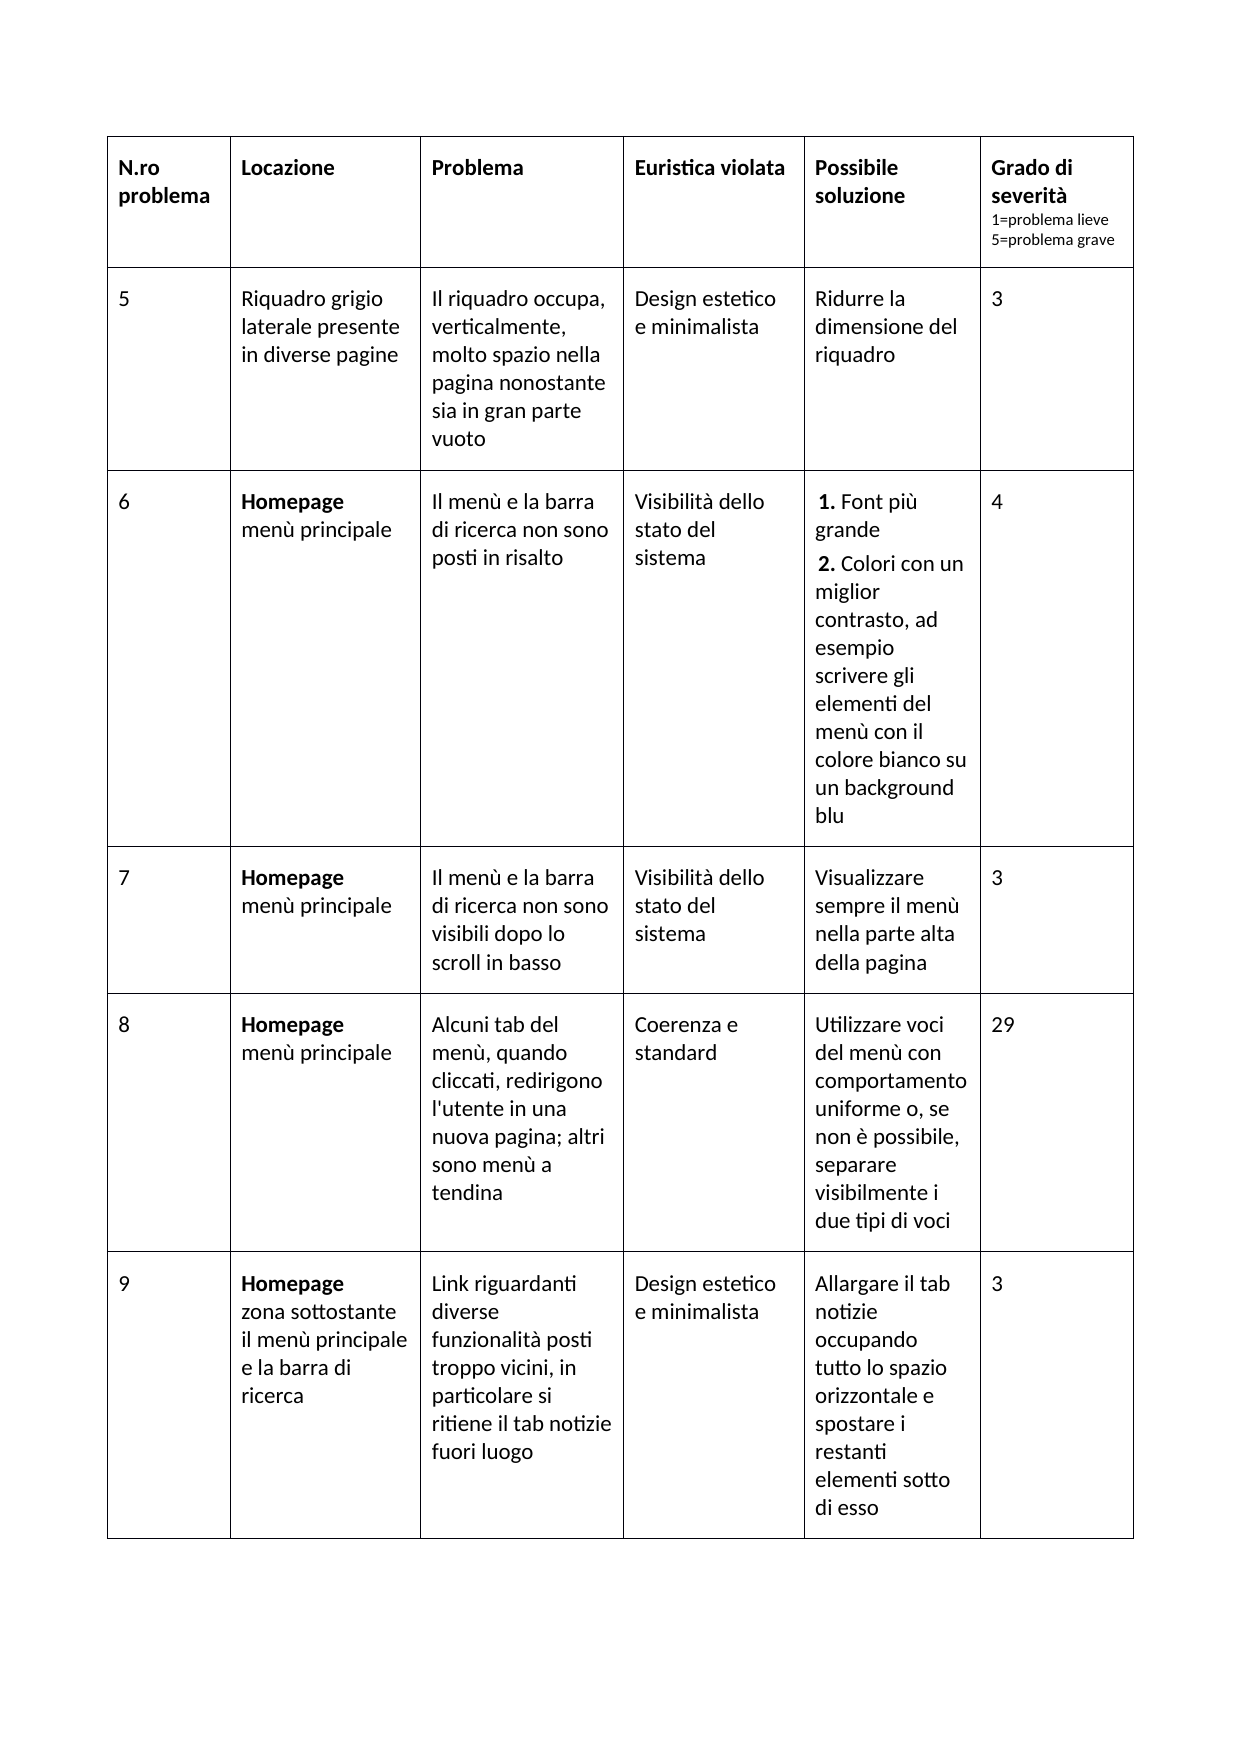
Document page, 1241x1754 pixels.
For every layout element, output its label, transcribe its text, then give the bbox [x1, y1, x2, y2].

table_header Grado di severità 1=problema lieve 5=problema grave [981, 137, 1133, 267]
table_cell Homepage menù principale [231, 847, 420, 993]
table_cell Design estetico e minimalista [624, 1252, 804, 1538]
table_cell Il menù e la barra di ricerca non sono posti in risalto [421, 471, 623, 846]
table_cell 3 [981, 1252, 1133, 1538]
table_header Problema [421, 137, 623, 267]
table_cell Il riquadro occupa, verticalmente, molto spazio nella pagina nonostante sia in gran parte vuoto [421, 268, 623, 469]
table_cell 4 [981, 471, 1133, 846]
table_header N.ro problema [108, 137, 230, 267]
table_cell 8 [108, 994, 230, 1251]
table_header Locazione [231, 137, 420, 267]
table_cell Visibilità dello stato del sistema [624, 847, 804, 993]
table_cell 3 [981, 268, 1133, 469]
table_cell Link riguardanti diverse funzionalità posti troppo vicini, in particolare si ritiene il tab notizie fuori luogo [421, 1252, 623, 1538]
table_cell Il menù e la barra di ricerca non sono visibili dopo lo scroll in basso [421, 847, 623, 993]
table_cell 3 [981, 847, 1133, 993]
table_cell Design estetico e minimalista [624, 268, 804, 469]
table_cell Utilizzare voci del menù con comportamento uniforme o, se non è possibile, separare visibilmente i due tipi di voci [805, 994, 980, 1251]
table_cell Homepage zona sottostante il menù principale e la barra di ricerca [231, 1252, 420, 1538]
table_cell 5 [108, 268, 230, 469]
table_cell Visualizzare sempre il menù nella parte alta della pagina [805, 847, 980, 993]
table_cell Coerenza e standard [624, 994, 804, 1251]
table_cell 6 [108, 471, 230, 846]
table_header Possibile soluzione [805, 137, 980, 267]
table_cell 29 [981, 994, 1133, 1251]
table_header Euristica violata [624, 137, 804, 267]
table_cell Riquadro grigio laterale presente in diverse pagine [231, 268, 420, 469]
table_cell Homepage menù principale [231, 471, 420, 846]
table_cell Ridurre la dimensione del riquadro [805, 268, 980, 469]
table_cell Allargare il tab notizie occupando tutto lo spazio orizzontale e spostare i restanti elementi sotto di esso [805, 1252, 980, 1538]
table_cell Font più grande Colori con un miglior contrasto, ad esempio scrivere gli elementi del menù con il colore bianco su un background blu [805, 471, 980, 846]
table_cell 7 [108, 847, 230, 993]
table_cell Homepage menù principale [231, 994, 420, 1251]
table_cell 9 [108, 1252, 230, 1538]
table_cell Visibilità dello stato del sistema [624, 471, 804, 846]
table_cell Alcuni tab del menù, quando cliccati, redirigono l'utente in una nuova pagina; altri sono menù a tendina [421, 994, 623, 1251]
